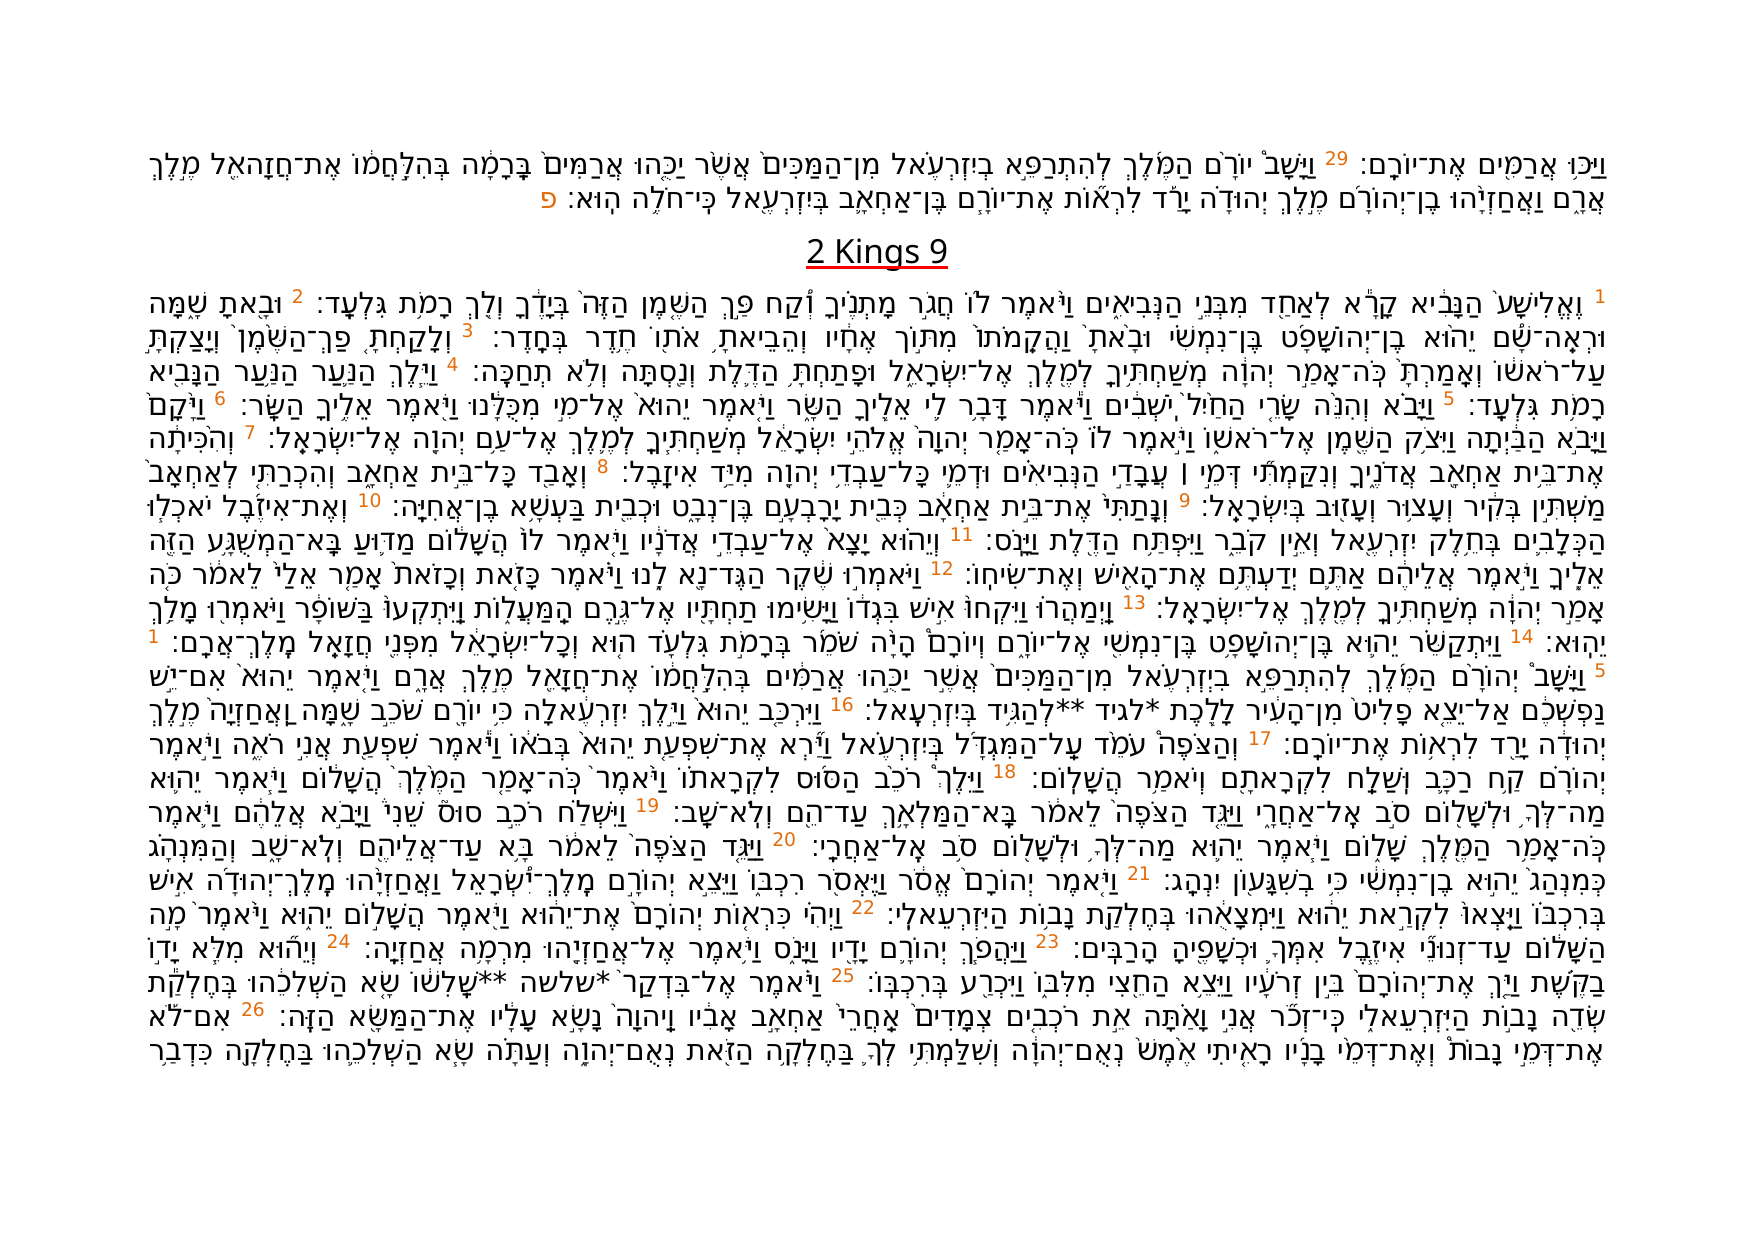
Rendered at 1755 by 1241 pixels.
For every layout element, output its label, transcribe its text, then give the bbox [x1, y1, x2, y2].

text 25 בִּשְׁנַת֙ שְׁתֵּים־עֶשְׂרֵ֣ה שָׁנָ֔ה לְיוֹרָ֥ם בֶּן־אַחְאָ֖ב מֶ֣לֶךְ יִשְׂרָאֵ֑ל מָלַ֛ךְ אֲחַזְיָ֥הוּ בֶן־יְהוֹרָ֖ם מֶ֥לֶךְ יְהוּדָֽה׃ ‬‬‬26 בֶּן־עֶשְׂרִ֨ים וּשְׁתַּ֤יִם שָׁנָה֙ אֲחַזְיָ֣הוּ בְמָלְכ֔וֹ וְשָׁנָ֣ה אַחַ֔ת מָלַ֖ךְ בִּירוּשָׁלָ֑͏ִם וְשֵׁ֤ם אִמּוֹ֙ עֲתַלְיָ֔הוּ בַּת־עָמְרִ֖י מֶ֥לֶךְ יִשְׂרָאֵֽל׃ ‬‬‬27 וַיֵּ֗לֶךְ בְּדֶ֙רֶךְ֙ בֵּ֣ית אַחְאָ֔ב וַיַּ֧עַשׂ הָרַ֛ע בְּעֵינֵ֥י יְהוָ֖ה כְּבֵ֣ית אַחְאָ֑ב כִּ֛י חֲתַ֥ן בֵּית־אַחְאָ֖ב הֽוּא׃ ‬‬‬28 וַיֵּ֜לֶךְ אֶת־יוֹרָ֣ם בֶּן־אַחְאָ֗ב לַמִּלְחָמָ֛ה עִם־חֲזָהאֵ֥ל מֶֽלֶךְ־אֲרָ֖ם בְּרָמֹ֣ת גִּלְעָ֑ד וַיַּכּ֥וּ אֲרַמִּ֖ים אֶת־יוֹרָֽם׃ ‬‬‬29 וַיָּשָׁב֩ יוֹרָ֨ם הַמֶּ֜לֶךְ לְהִתְרַפֵּ֣א בְיִזְרְעֶ֗אל מִן־הַמַּכִּים֙ אֲשֶׁ֨ר יַכֻּ֤הוּ אֲרַמִּים֙ בָּֽרָמָ֔ה בְּהִלָּ֣חֲמ֔וֹ אֶת־חֲזָהאֵ֖ל מֶ֣לֶךְ אֲרָ֑ם וַאֲחַזְיָ֨הוּ בֶן־יְהוֹרָ֜ם מֶ֣לֶךְ יְהוּדָ֗ה יָרַ֡ד לִרְא֞וֹת אֶת־יוֹרָ֧ם בֶּן־אַחְאָ֛ב בְּיִזְרְעֶ֖אל כִּֽי־חֹלֶ֥ה הֽוּא׃ פ ‬‬‬‬‬‬‬‬ [148, 148, 1606, 216]
text 1 וֶאֱלִישָׁע֙ הַנָּבִ֔יא קָרָ֕א לְאַחַ֖ד מִבְּנֵ֣י הַנְּבִיאִ֑ים וַיֹּ֨אמֶר ל֜וֹ חֲגֹ֣ר מָתְנֶ֗יךָ וְ֠קַח פַּ֣ךְ הַשֶּׁ֤מֶן הַזֶּה֙ בְּיָדֶ֔ךָ וְלֵ֖ךְ רָמֹ֥ת גִּלְעָֽד׃ ‬‬‬‬‬2 וּבָ֖אתָ שָׁ֑מָּה וּרְאֵֽה־שָׁ֠ם יֵה֨וּא בֶן־יְהוֹשָׁפָ֜ט בֶּן־נִמְשִׁ֗י וּבָ֙אתָ֙ וַהֲקֵֽמֹתוֹ֙ מִתּ֣וֹך אֶחָ֔יו וְהֵבֵיאתָ֥ אֹת֖וֹ חֶ֥דֶר בְּחָֽדֶר׃ ‬‬‬3 וְלָקַחְתָּ֤ פַךְ־הַשֶּׁ֙מֶן֙ וְיָצַקְתָּ֣ עַל־רֹאשׁ֔וֹ וְאָֽמַרְתָּ֙ כֹּֽה־אָמַ֣ר יְהוָ֔ה מְשַׁחְתִּ֥יךָֽ לְמֶ֖לֶךְ אֶל־יִשְׂרָאֵ֑ל וּפָתַחְתָּ֥ הַדֶּ֛לֶת וְנַ֖סְתָּה וְלֹ֥א תְחַכֶּֽה׃ ‬‬‬4 וַיֵּ֧לֶךְ הַנַּ֛עַר הַנַּ֥עַר הַנָּבִ֖יא רָמֹ֥ת גִּלְעָֽד׃ ‬‬‬5 וַיָּבֹ֗א וְהִנֵּ֨ה שָׂרֵ֤י הַחַ֙יִל֙ יֹֽשְׁבִ֔ים וַיֹּ֕אמֶר דָּבָ֥ר לִ֛י אֵלֶ֖יךָ הַשָּׂ֑ר וַיֹּ֤אמֶר יֵהוּא֙ אֶל־מִ֣י מִכֻּלָּ֔נוּ וַיֹּ֖אמֶר אֵלֶ֥יךָ הַשָּֽׂר׃ ‬‬‬6 וַיָּ֙קָם֙ וַיָּבֹ֣א הַבַּ֔יְתָה וַיִּצֹ֥ק הַשֶּׁ֖מֶן אֶל־רֹאשׁ֑וֹ וַיֹּ֣אמֶר ל֗וֹ כֹּֽה־אָמַ֤ר יְהוָה֙ אֱלֹהֵ֣י יִשְׂרָאֵ֔ל מְשַׁחְתִּ֧יךָֽ לְמֶ֛לֶךְ אֶל־עַ֥ם יְהוָ֖ה אֶל־יִשְׂרָאֵֽל׃ ‬‬‬7 וְהִ֨כִּיתָ֔ה אֶת־בֵּ֥ית אַחְאָ֖ב אֲדֹנֶ֑יךָ וְנִקַּמְתִּ֞י דְּמֵ֣י ׀ עֲבָדַ֣י הַנְּבִיאִ֗ים וּדְמֵ֛י כָּל־עַבְדֵ֥י יְהוָ֖ה מִיַּ֥ד אִיזָֽבֶל׃ ‬‬‬8 וְאָבַ֖ד כָּל־בֵּ֣ית אַחְאָ֑ב וְהִכְרַתִּ֤י לְאַחְאָב֙ מַשְׁתִּ֣ין בְּקִ֔יר וְעָצ֥וּר וְעָז֖וּב בְּיִשְׂרָאֵֽל׃ ‬‬‬9 וְנָֽתַתִּי֙ אֶת־בֵּ֣ית אַחְאָ֔ב כְּבֵ֖ית יָרָבְעָ֣ם בֶּן־נְבָ֑ט וּכְבֵ֖ית בַּעְשָׁ֥א בֶן־אֲחִיָּֽה׃ ‬‬‬10 וְאֶת־אִיזֶ֜בֶל יֹאכְל֧וּ הַכְּלָבִ֛ים בְּחֵ֥לֶק יִזְרְעֶ֖אל וְאֵ֣ין קֹבֵ֑ר וַיִּפְתַּ֥ח הַדֶּ֖לֶת וַיָּנֹֽס׃ ‬‬‬11 וְיֵה֗וּא יָצָא֙ אֶל־עַבְדֵ֣י אֲדֹנָ֔יו וַיֹּ֤אמֶר לוֹ֙ הֲשָׁל֔וֹם מַדּ֛וּעַ בָּֽא־הַמְשֻׁגָּ֥ע הַזֶּ֖ה אֵלֶ֑יךָ וַיֹּ֣אמֶר אֲלֵיהֶ֔ם אַתֶּ֛ם יְדַעְתֶּ֥ם אֶת־הָאִ֖ישׁ וְאֶת־שִׂיחֽוֹ׃ ‬‬‬12 וַיֹּאמְר֣וּ שֶׁ֔קֶר הַגֶּד־נָ֖א לָ֑נוּ וַיֹּ֗אמֶר כָּזֹ֤את וְכָזֹאת֙ אָמַ֤ר אֵלַי֙ לֵאמֹ֔ר כֹּ֚ה אָמַ֣ר יְהוָ֔ה מְשַׁחְתִּ֥יךָֽ לְמֶ֖לֶךְ אֶל־יִשְׂרָאֵֽל׃ ‬‬‬13 וַֽיְמַהֲר֗וּ וַיִּקְחוּ֙ אִ֣ישׁ בִּגְד֔וֹ וַיָּשִׂ֥ימוּ תַחְתָּ֖יו אֶל־גֶּ֣רֶם הַֽמַּעֲל֑וֹת וַֽיִּתְקְעוּ֙ בַּשּׁוֹפָ֔ר וַיֹּאמְר֖וּ מָלַ֥ךְ יֵהֽוּא׃ ‬‬‬14 וַיִּתְקַשֵּׁ֗ר יֵה֛וּא בֶּן־יְהוֹשָׁפָ֥ט בֶּן־נִמְשִׁ֖י אֶל־יוֹרָ֑ם וְיוֹרָם֩ הָיָ֨ה שֹׁמֵ֜ר בְּרָמֹ֣ת גִּלְעָ֗ד ה֚וּא וְכָל־יִשְׂרָאֵ֔ל מִפְּנֵ֖י חֲזָאֵֽל מֶֽלֶךְ־אֲרָֽם׃ ‬‬‬‬15 וַיָּשָׁב֩ יְהוֹרָ֨ם הַמֶּ֜לֶךְ לְהִתְרַפֵּ֣א בִיְזְרְעֶ֗אל מִן־הַמַּכִּים֙ אֲשֶׁ֣ר יַכֻּ֣הוּ אֲרַמִּ֔ים בְּהִלָּ֣חֲמ֔וֹ אֶת־חֲזָאֵ֖ל מֶ֣לֶךְ אֲרָ֑ם וַיֹּ֤אמֶר יֵהוּא֙ אִם־יֵ֣שׁ נַפְשְׁכֶ֔ם אַל־יֵצֵ֤א פָלִיט֙ מִן־הָעִ֔יר לָלֶ֖כֶת *לגיד **לְהַגִּ֥יד בְּיִזְרְעֶֽאל׃ ‬‬‬16 וַיִּרְכַּ֤ב יֵהוּא֙ וַיֵּ֣לֶךְ יִזְרְעֶ֔אלָה כִּ֥י יוֹרָ֖ם שֹׁכֵ֣ב שָׁ֑מָּה וֽ͏ַאֲחַזְיָה֙ מֶ֣לֶךְ יְהוּדָ֔ה יָרַ֖ד לִרְא֥וֹת אֶת־יוֹרָֽם׃ ‬‬‬17 וְהַצֹּפֶה֩ עֹמֵ֨ד עַֽל־הַמִּגְדָּ֜ל בְּיִזְרְעֶ֗אל וַיַּ֞רְא אֶת־שִׁפְעַ֤ת יֵהוּא֙ בְּבֹא֔וֹ וַיֹּ֕אמֶר שִׁפְעַ֖ת אֲנִ֣י רֹאֶ֑ה וַיֹּ֣אמֶר יְהוֹרָ֗ם קַ֥ח רַכָּ֛ב וּֽשַׁלַֽח לִקְרָאתָ֖ם וְיֹאמַ֥ר הֲשָׁלֽוֹם׃ ‬‬‬‬‬18 וַיֵּלֶךְ֩ רֹכֵ֨ב הַסּ֜וּס לִקְרָאת֗וֹ וַיֹּ֙אמֶר֙ כֹּֽה־אָמַ֤ר הַמֶּ֙לֶךְ֙ הֲשָׁל֔וֹם וַיֹּ֧אמֶר יֵה֛וּא מַה־לְּךָ֥ וּלְשָׁל֖וֹם סֹ֣ב אֶֽל־אַחֲרָ֑י וַיַּגֵּ֤ד הַצֹּפֶה֙ לֵאמֹ֔ר בָּֽא־הַמַּלְאָ֥ךְ עַד־הֵ֖ם וְלֹֽא־שָֽׁב׃ ‬‬‬19 וַיִּשְׁלַ֗ח רֹכֵ֣ב סוּס֮ שֵׁנִי֒ וַיָּבֹ֣א אֲלֵהֶ֔ם וַיֹּ֛אמֶר כֹּֽה־אָמַ֥ר הַמֶּ֖לֶךְ שָׁל֑וֹם וַיֹּ֧אמֶר יֵה֛וּא מַה־לְּךָ֥ וּלְשָׁל֖וֹם סֹ֥ב אֶֽל־אַחֲרָֽי׃ ‬‬‬20 וַיַּגֵּ֤ד הַצֹּפֶה֙ לֵאמֹ֔ר בָּ֥א עַד־אֲלֵיהֶ֖ם וְלֹֽא־שָׁ֑ב וְהַמִּנְהָ֗ג כְּמִנְהַג֙ יֵה֣וּא בֶן־נִמְשִׁ֔י כִּ֥י בְשִׁגָּע֖וֹן יִנְהָֽג׃ ‬‬‬21 וַיֹּ֤אמֶר יְהוֹרָם֙ אֱסֹ֔ר וַיֶּאְסֹ֖ר רִכְבּ֑וֹ וַיֵּצֵ֣א יְהוֹרָ֣ם מֶֽלֶךְ־יִ֠שְׂרָאֵל וַאֲחַזְיָ֨הוּ מֶֽלֶךְ־יְהוּדָ֜ה אִ֣ישׁ בְּרִכְבּ֗וֹ וַיֵּֽצְאוּ֙ לִקְרַ֣את יֵה֔וּא וַיִּמְצָאֻ֔הוּ בְּחֶלְקַ֖ת נָב֥וֹת הַיִּזְרְעֵאלִֽי׃ ‬‬‬22 וַיְהִ֗י כִּרְא֤וֹת יְהוֹרָם֙ אֶת־יֵה֔וּא וַיֹּ֖אמֶר הֲשָׁל֣וֹם יֵה֑וּא וַיֹּ֙אמֶר֙ מָ֣ה הַשָּׁל֔וֹם עַד־זְנוּנֵ֞י אִיזֶ֧בֶל אִמְּךָ֛ וּכְשָׁפֶ֖יהָ הָרַבִּֽים׃ ‬‬‬23 וַיַּהֲפֹ֧ךְ יְהוֹרָ֛ם יָדָ֖יו וַיָּנֹ֑ס וַיֹּ֥אמֶר אֶל־אֲחַזְיָ֖הוּ מִרְמָ֥ה אֲחַזְיָֽה׃ ‬‬‬24 וְיֵה֞וּא מִלֵּ֧א יָד֣וֹ בַקֶּ֗שֶׁת וַיַּ֤ךְ אֶת־יְהוֹרָם֙ בֵּ֣ין זְרֹעָ֔יו וַיֵּצֵ֥א הַחֵ֖צִי מִלִּבּ֑וֹ וַיִּכְרַ֖ע בְּרִכְבּֽוֹ׃ ‬‬‬25 וַיֹּ֗אמֶר אֶל־בִּדְקַר֙ *שלשה **שָֽׁלִשׁ֔וֹ שָׂ֚א הַשְׁלִכֵ֔הוּ בְּחֶלְקַ֕ת שְׂדֵ֖ה נָב֣וֹת הַיִּזְרְעֵאלִ֑י כִּֽי־זְכֹ֞ר אֲנִ֣י וָאַ֗תָּה אֵ֣ת רֹכְבִ֤ים צְמָדִים֙ אַֽחֲרֵי֙ אַחְאָ֣ב אָבִ֔יו וַֽיהוָה֙ נָשָׂ֣א עָלָ֔יו אֶת־הַמַּשָּׂ֖א הַזֶּֽה׃ ‬‬‬26 אִם־לֹ֡א אֶת־דְּמֵ֣י נָבוֹת֩ וְאֶת־דְּמֵ֨י בָנָ֜יו רָאִ֤יתִי אֶ֙מֶשׁ֙ נְאֻם־יְהוָ֔ה וְשִׁלַּמְתִּ֥י לְךָ֛ בַּחֶלְקָ֥ה הַזֹּ֖את נְאֻם־יְהוָ֑ה וְעַתָּ֗ה שָׂ֧א הַשְׁלִכֵ֛הוּ בַּחֶלְקָ֖ה כִּדְבַ֥ר יְהוָֽה׃ ‬‬‬27 וַאֲחַזְיָ֤ה מֶֽלֶךְ־יְהוּדָה֙ רָאָ֔ה וַיָּ֕נָס דֶּ֖רֶךְ בֵּ֣ית הַגָּ֑ן וַיִּרְדֹּ֨ף אַחֲרָ֜יו יֵה֗וּא וַ֠יֹּאמֶר גַּם־אֹת֞וֹ הַכֻּ֣הוּ אֶל־הַמֶּרְכָּבָ֗ה בְּמַֽעֲלֵה־גוּר֙ אֲשֶׁ֣ר אֶֽת־יִבְלְעָ֔ם וַיָּ֥נָס מְגִדּ֖וֹ וַיָּ֥מָת שָֽׁם׃ ‬‬‬28 וַיַּרְכִּ֧בוּ אֹת֛וֹ עֲבָדָ֖יו יְרוּשָׁלָ֑͏ְמָה וַיִּקְבְּר֨וּ אֹת֧וֹ בִקְבֻרָת֛וֹ עִם־אֲבֹתָ֖יו בְּעִ֥יר דָּוִֽד׃ פ ‬‬‬‬‬‬‬‬‬‬‬‬‬‬‬‬‬‬‬‬‬‬‬‬‬‬‬‬‬‬ [148, 286, 1606, 1067]
text 2 Kings 9‬‬ [148, 228, 1606, 273]
